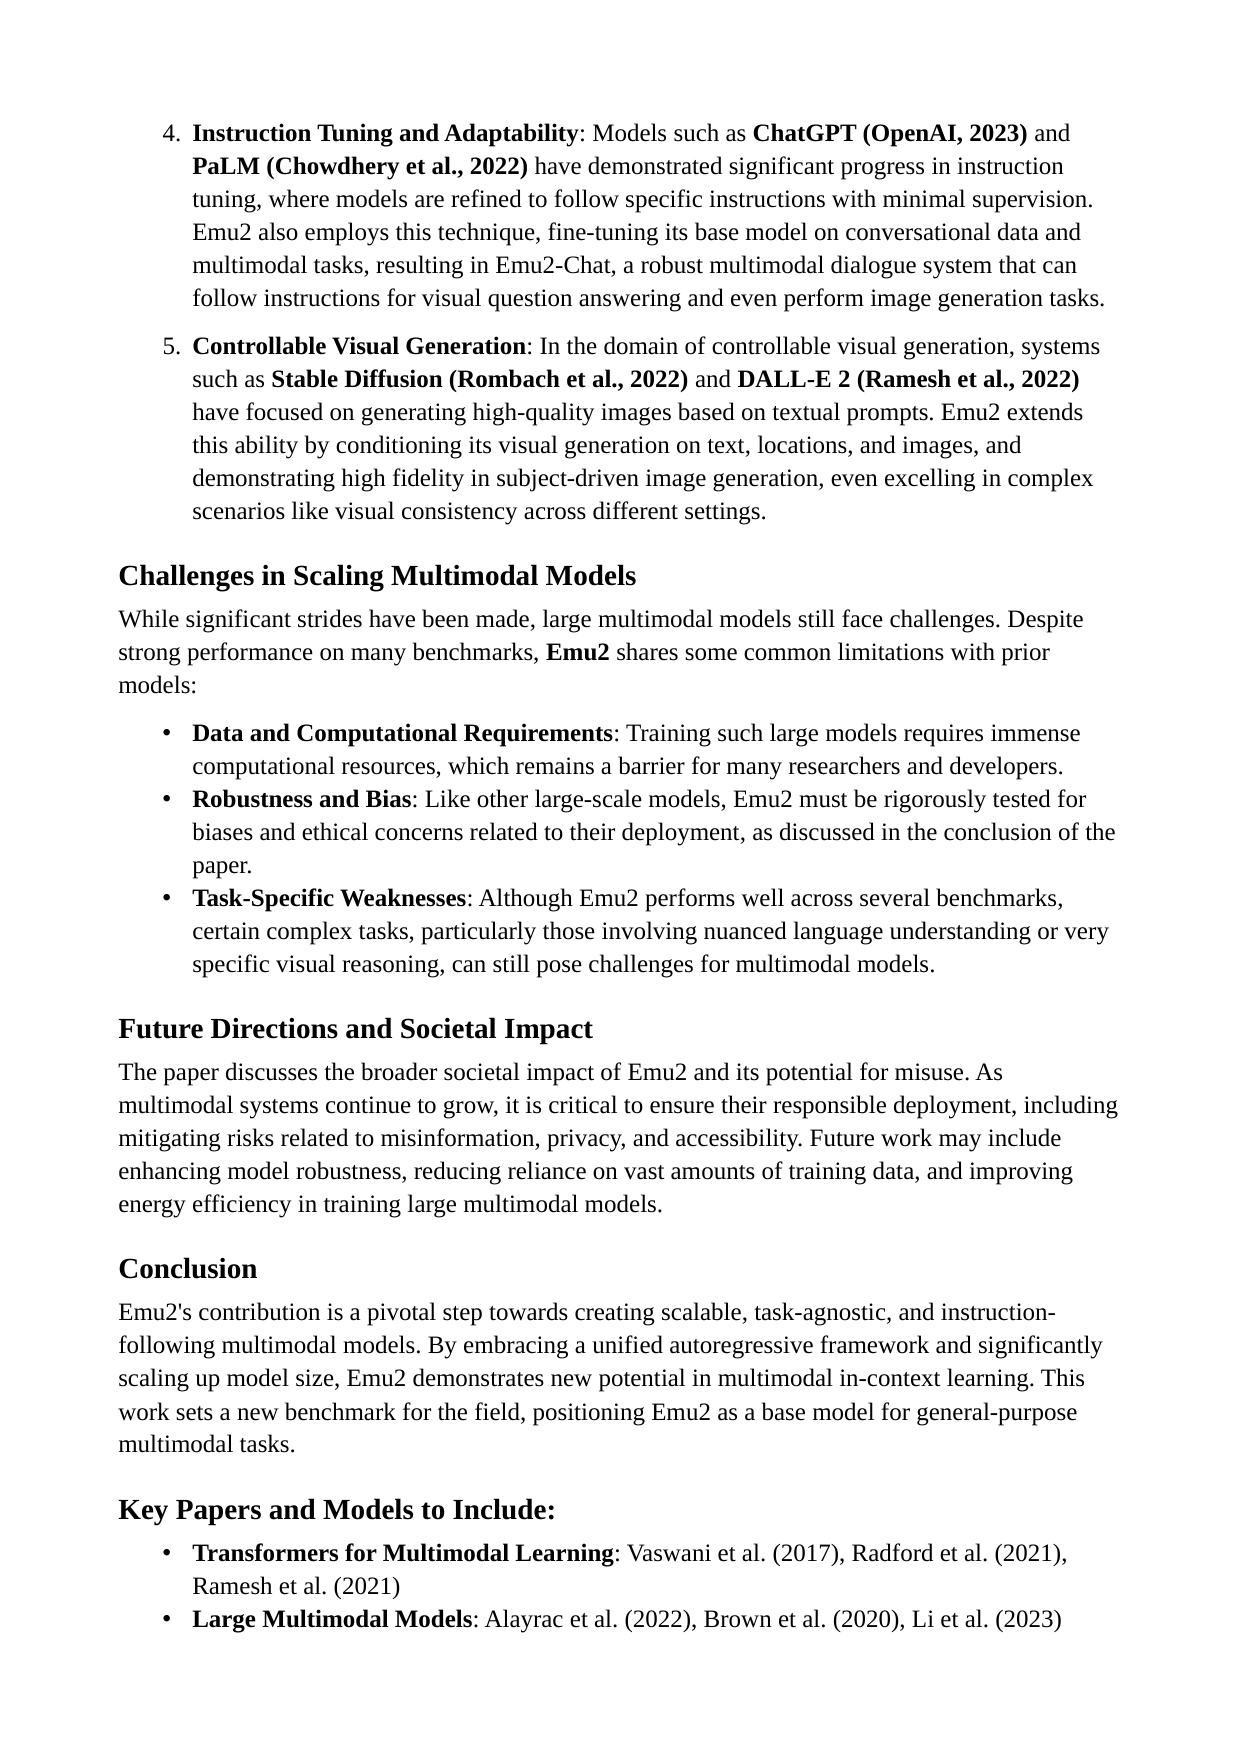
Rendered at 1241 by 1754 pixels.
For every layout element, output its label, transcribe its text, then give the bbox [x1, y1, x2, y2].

list Data and Computational Requirements: Training such large models requires immense computational resources, which remains a barrier for many researchers and developers. [162, 718, 1122, 779]
text The paper discusses the broader societal impact of Emu2 and its potential for misuse. As multimodal systems continue to grow, it is critical to ensure their responsible deployment, including mitigating risks related to misinformation, privacy, and accessibility. Future work may include enhancing model robustness, reducing reliance on vast amounts of training data, and improving energy efficiency in training large multimodal models. [118, 1057, 1122, 1218]
list Instruction Tuning and Adaptability: Models such as ChatGPT (OpenAI, 2023) and PaLM (Chowdhery et al., 2022) have demonstrated significant progress in instruction tuning, where models are refined to follow specific instructions with minimal supervision. Emu2 also employs this technique, fine-tuning its base model on conversational data and multimodal tasks, resulting in Emu2-Chat, a robust multimodal dialogue system that can follow instructions for visual question answering and even perform image generation tasks. [162, 118, 1122, 312]
list Transformers for Multimodal Learning: Vaswani et al. (2017), Radford et al. (2021), Ramesh et al. (2021) [162, 1538, 1122, 1599]
text While significant strides have been made, large multimodal models still face challenges. Despite strong performance on many benchmarks, Emu2 shares some common limitations with prior models: [118, 604, 1122, 699]
text Emu2's contribution is a pivotal step towards creating scalable, task-agnostic, and instruction-following multimodal models. By embracing a unified autoregressive framework and significantly scaling up model size, Emu2 demonstrates new potential in multimodal in-context learning. This work sets a new benchmark for the field, positioning Emu2 as a base model for general-purpose multimodal tasks. [118, 1297, 1122, 1458]
subtitle Challenges in Scaling Multimodal Models [118, 558, 1122, 592]
list Robustness and Bias: Like other large-scale models, Emu2 must be rigorously tested for biases and ethical concerns related to their deployment, as discussed in the conclusion of the paper. [162, 784, 1122, 879]
subtitle Future Directions and Societal Impact [118, 1011, 1122, 1045]
list Large Multimodal Models: Alayrac et al. (2022), Brown et al. (2020), Li et al. (2023) [162, 1604, 1122, 1633]
subtitle Key Papers and Models to Include: [118, 1492, 1122, 1525]
list Controllable Visual Generation: In the domain of controllable visual generation, systems such as Stable Diffusion (Rombach et al., 2022) and DALL-E 2 (Ramesh et al., 2022) have focused on generating high-quality images based on textual prompts. Emu2 extends this ability by conditioning its visual generation on text, locations, and images, and demonstrating high fidelity in subject-driven image generation, even excelling in complex scenarios like visual consistency across different settings. [162, 331, 1122, 525]
list Task-Specific Weaknesses: Although Emu2 performs well across several benchmarks, certain complex tasks, particularly those involving nuanced language understanding or very specific visual reasoning, can still pose challenges for multimodal models. [162, 883, 1122, 978]
subtitle Conclusion [118, 1251, 1122, 1285]
